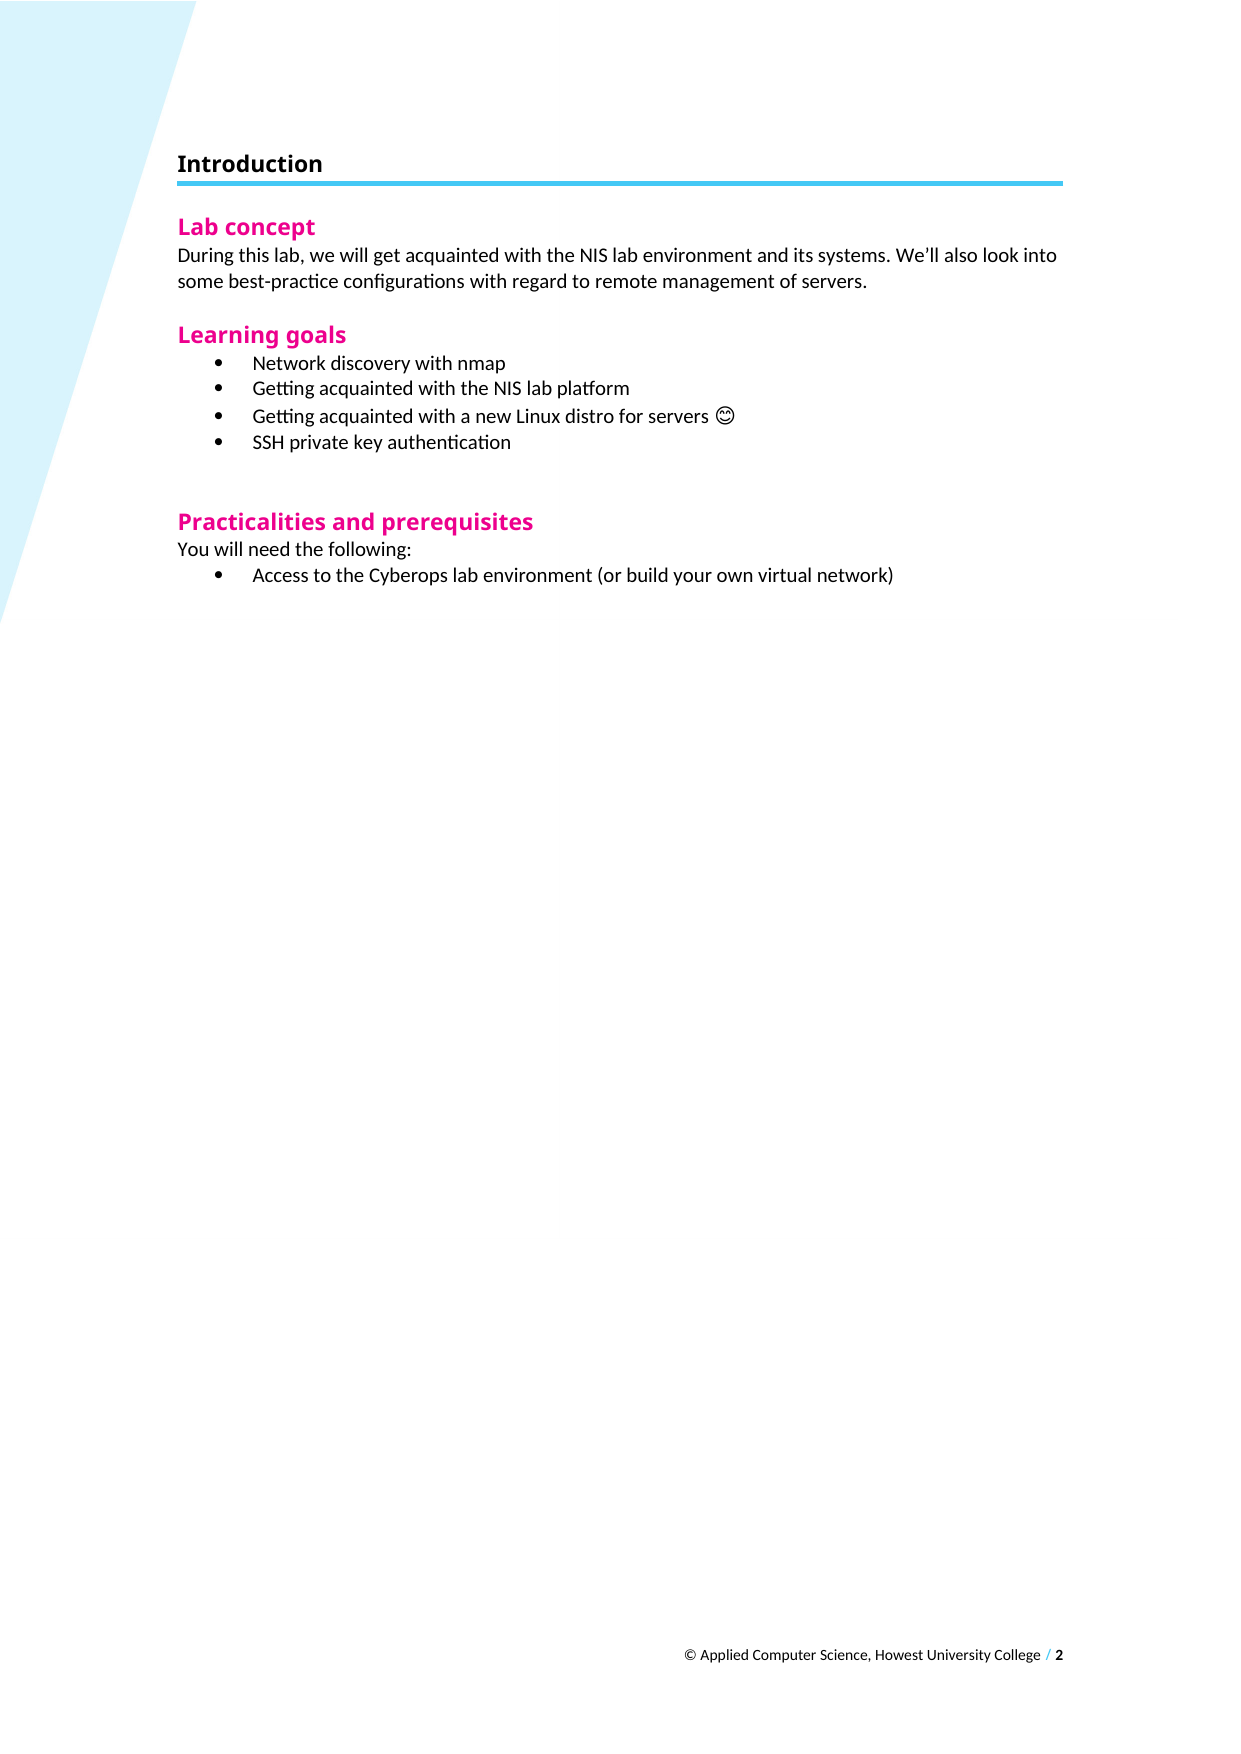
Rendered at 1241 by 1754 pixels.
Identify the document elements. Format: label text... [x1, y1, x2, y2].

list Network discovery with nmap [215, 350, 1063, 375]
picture [0, 1, 1179, 1239]
list Getting acquainted with the NIS lab platform [215, 375, 1063, 401]
subtitle Introduction [177, 148, 1063, 181]
text During this lab, we will get acquainted with the NIS lab environment and its systems. We’ll also look into some best-practice configurations with regard to remote management of servers. [177, 242, 1063, 293]
text You will need the following: [177, 537, 1063, 562]
list Access to the Cyberops lab environment (or build your own virtual network) [215, 562, 1063, 587]
subtitle Lab concept [177, 211, 1063, 242]
list Getting acquainted with a new Linux distro for servers 😊 [215, 401, 1063, 429]
subtitle Practicalities and prerequisites [177, 505, 1063, 537]
list SSH private key authentication [215, 429, 1063, 454]
subtitle Learning goals [177, 319, 1063, 350]
